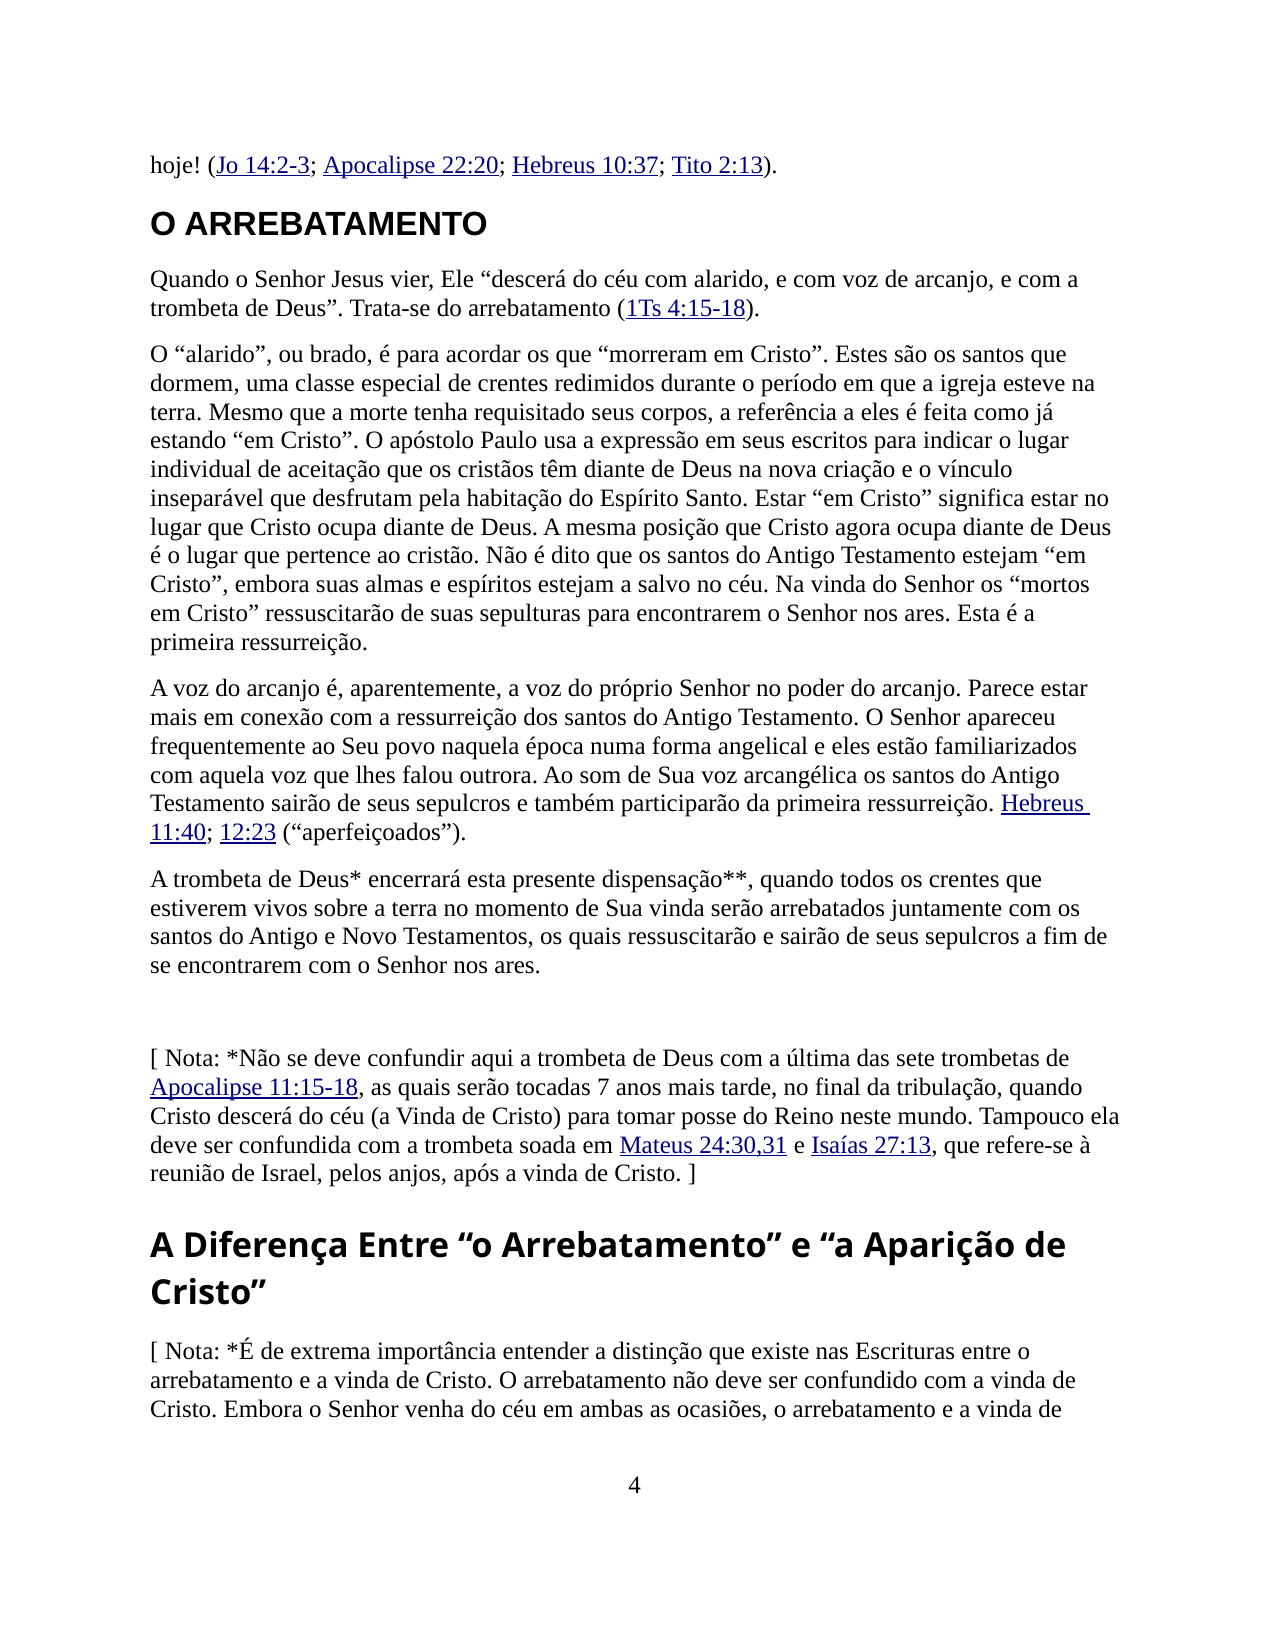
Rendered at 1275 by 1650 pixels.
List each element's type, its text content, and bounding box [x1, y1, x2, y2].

text O “alarido”, ou brado, é para acordar os que “morreram em Cristo”. Estes são os santos que dormem, uma classe especial de crentes redimidos durante o período em que a igreja esteve na terra. Mesmo que a morte tenha requisitado seus corpos, a referência a eles é feita como já estando “em Cristo”. O apóstolo Paulo usa a expressão em seus escritos para indicar o lugar individual de aceitação que os cristãos têm diante de Deus na nova criação e o vínculo inseparável que desfrutam pela habitação do Espírito Santo. Estar “em Cristo” significa estar no lugar que Cristo ocupa diante de Deus. A mesma posição que Cristo agora ocupa diante de Deus é o lugar que pertence ao cristão. Não é dito que os santos do Antigo Testamento estejam “em Cristo”, embora suas almas e espíritos estejam a salvo no céu. Na vinda do Senhor os “mortos em Cristo” ressuscitarão de suas sepulturas para encontrarem o Senhor nos ares. Esta é a primeira ressurreição. [150, 339, 1125, 656]
text Quando o Senhor Jesus vier, Ele “descerá do céu com alarido, e com voz de arcanjo, e com a trombeta de Deus”. Trata-se do arrebatamento (1Ts 4:15-18). [150, 264, 1125, 321]
text A trombeta de Deus* encerrará esta presente dispensação**, quando todos os crentes que estiverem vivos sobre a terra no momento de Sua vinda serão arrebatados juntamente com os santos do Antigo e Novo Testamentos, os quais ressuscitarão e sairão de seus sepulcros a fim de se encontrarem com o Senhor nos ares. [150, 864, 1125, 979]
text hoje! (Jo 14:2-3; Apocalipse 22:20; Hebreus 10:37; Tito 2:13). [150, 150, 1125, 179]
text A voz do arcanjo é, aparentemente, a voz do próprio Senhor no poder do arcanjo. Parece estar mais em conexão com a ressurreição dos santos do Antigo Testamento. O Senhor apareceu frequentemente ao Seu povo naquela época numa forma angelical e eles estão familiarizados com aquela voz que lhes falou outrora. Ao som de Sua voz arcangélica os santos do Antigo Testamento sairão de seus sepulcros e também participarão da primeira ressurreição. Hebreus 11:40; 12:23 (“aperfeiçoados”). [150, 673, 1125, 846]
subtitle A Diferença Entre “o Arrebatamento” e “a Aparição de Cristo” [150, 1221, 1125, 1315]
text [ Nota: *É de extrema importância entender a distinção que existe nas Escrituras entre o arrebatamento e a vinda de Cristo. O arrebatamento não deve ser confundido com a vinda de Cristo. Embora o Senhor venha do céu em ambas as ocasiões, o arrebatamento e a vinda de [150, 1336, 1125, 1423]
subtitle O ARREBATAMENTO [150, 204, 1125, 242]
text [ Nota: *Não se deve confundir aqui a trombeta de Deus com a última das sete trombetas de Apocalipse 11:15-18, as quais serão tocadas 7 anos mais tarde, no final da tribulação, quando Cristo descerá do céu (a Vinda de Cristo) para tomar posse do Reino neste mundo. Tampouco ela deve ser confundida com a trombeta soada em Mateus 24:30,31 e Isaías 27:13, que refere-se à reunião de Israel, pelos anjos, após a vinda de Cristo. ] [150, 1043, 1125, 1187]
